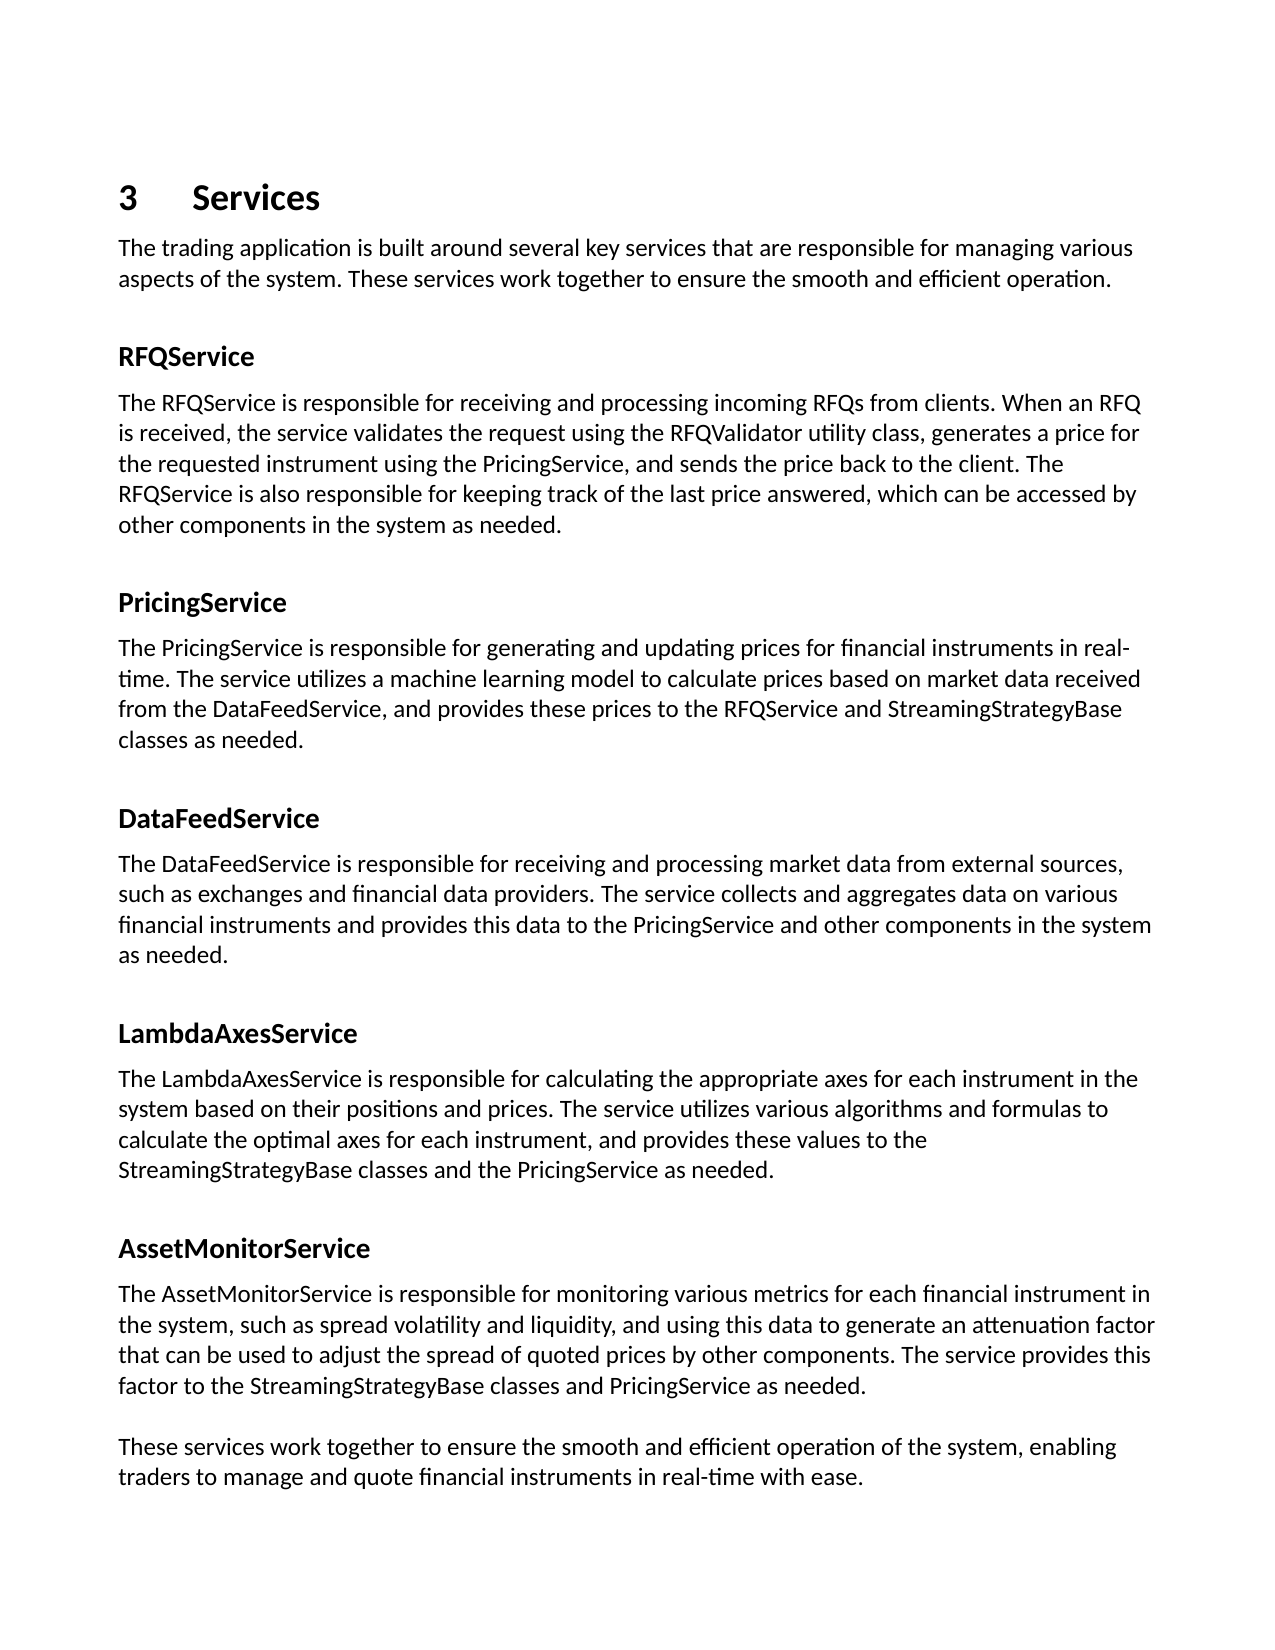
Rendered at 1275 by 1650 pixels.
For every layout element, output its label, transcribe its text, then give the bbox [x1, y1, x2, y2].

text The PricingService is responsible for generating and updating prices for financial instruments in real-time. The service utilizes a machine learning model to calculate prices based on market data received from the DataFeedService, and provides these prices to the RFQService and StreamingStrategyBase classes as needed. [118, 632, 1157, 754]
text These services work together to ensure the smooth and efficient operation of the system, enabling traders to manage and quote financial instruments in real-time with ease. [118, 1431, 1157, 1492]
subtitle LambdaAxesService [118, 1015, 1157, 1051]
text The RFQService is responsible for receiving and processing incoming RFQs from clients. When an RFQ is received, the service validates the request using the RFQValidator utility class, generates a price for the requested instrument using the PricingService, and sends the price back to the client. The RFQService is also responsible for keeping track of the last price answered, which can be accessed by other components in the system as needed. [118, 387, 1157, 539]
subtitle PricingService [118, 584, 1157, 620]
subtitle Services [118, 174, 1157, 220]
subtitle AssetMonitorService [118, 1230, 1157, 1266]
text The DataFeedService is responsible for receiving and processing market data from external sources, such as exchanges and financial data providers. The service collects and aggregates data on various financial instruments and provides this data to the PricingService and other components in the system as needed. [118, 848, 1157, 970]
subtitle RFQService [118, 338, 1157, 374]
subtitle DataFeedService [118, 800, 1157, 835]
text The trading application is built around several key services that are responsible for managing various aspects of the system. These services work together to ensure the smooth and efficient operation. [118, 232, 1157, 293]
text The AssetMonitorService is responsible for monitoring various metrics for each financial instrument in the system, such as spread volatility and liquidity, and using this data to generate an attenuation factor that can be used to adjust the spread of quoted prices by other components. The service provides this factor to the StreamingStrategyBase classes and PricingService as needed. [118, 1278, 1157, 1401]
text The LambdaAxesService is responsible for calculating the appropriate axes for each instrument in the system based on their positions and prices. The service utilizes various algorithms and formulas to calculate the optimal axes for each instrument, and provides these values to the StreamingStrategyBase classes and the PricingService as needed. [118, 1063, 1157, 1185]
